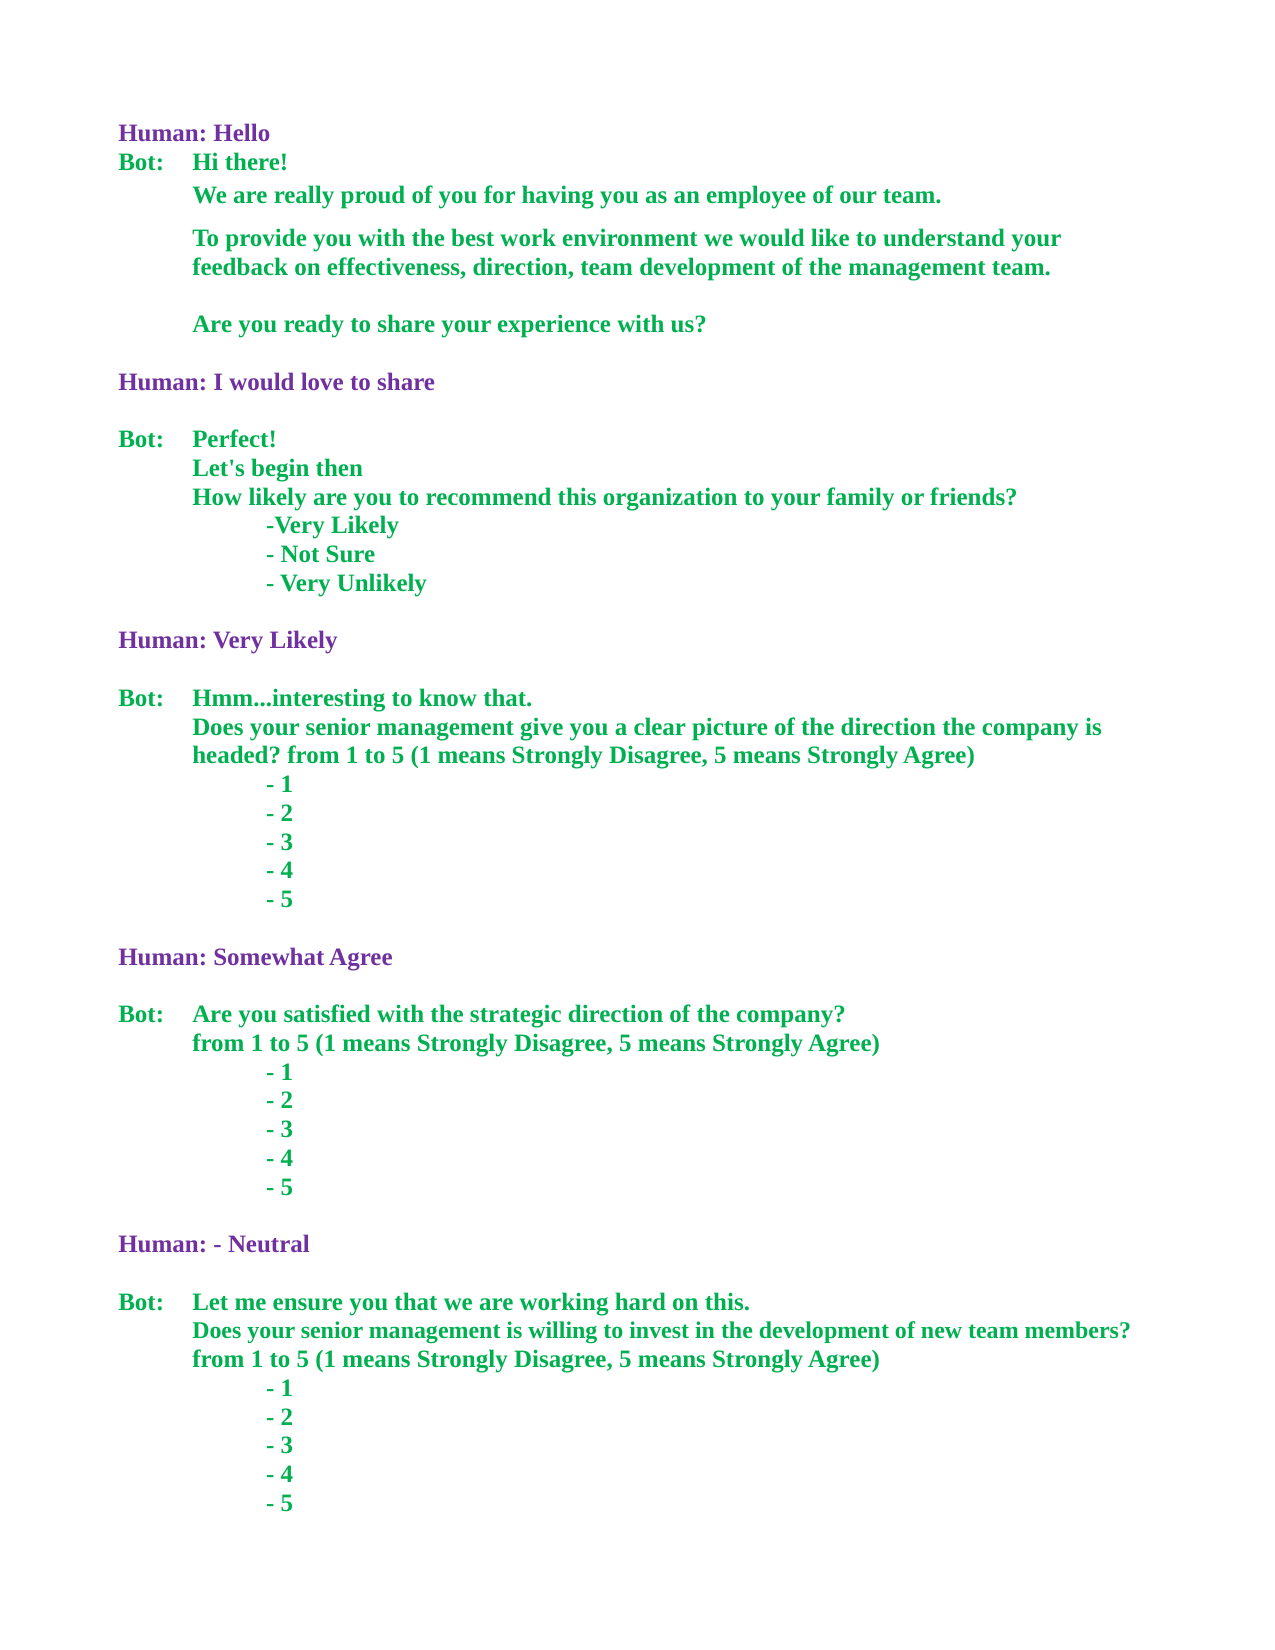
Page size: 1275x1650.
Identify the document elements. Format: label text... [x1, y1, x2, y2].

text We are really proud of you for having you as an employee of our team. [118, 180, 1157, 209]
text - 2 [118, 1402, 1157, 1431]
text Human: Somewhat Agree [118, 942, 1157, 971]
text from 1 to 5 (1 means Strongly Disagree, 5 means Strongly Agree) [118, 1344, 1157, 1373]
text Human: Very Likely [118, 626, 1157, 654]
text - 2 [118, 798, 1157, 827]
text Bot: Hmm...interesting to know that. [118, 683, 1157, 712]
text - Very Unlikely [118, 568, 1157, 597]
text How likely are you to recommend this organization to your family or friends? [118, 482, 1157, 511]
text - 3 [118, 1114, 1157, 1143]
text - 4 [118, 1459, 1157, 1488]
text - 3 [118, 1431, 1157, 1459]
text Bot: Hi there! [118, 147, 1157, 176]
text - 5 [118, 1488, 1157, 1517]
text - 5 [118, 1172, 1157, 1201]
text Human: I would love to share [118, 367, 1157, 396]
text To provide you with the best work environment we would like to understand your feedback on effectiveness, direction, team development of the management team. [192, 223, 1157, 281]
text - 4 [118, 1143, 1157, 1172]
text Are you ready to share your experience with us? [192, 309, 1157, 338]
text - 2 [118, 1086, 1157, 1114]
text - 1 [118, 1057, 1157, 1086]
text Does your senior management is willing to invest in the development of new team members? [118, 1316, 1157, 1344]
text - 3 [118, 827, 1157, 856]
text - Not Sure [118, 539, 1157, 568]
text Does your senior management give you a clear picture of the direction the company is headed? from 1 to 5 (1 means Strongly Disagree, 5 means Strongly Agree) - 1 [118, 712, 1157, 798]
text - 1 [118, 1373, 1157, 1402]
text Human: - Neutral [118, 1229, 1157, 1258]
text -Very Likely [118, 511, 1157, 539]
text from 1 to 5 (1 means Strongly Disagree, 5 means Strongly Agree) [118, 1028, 1157, 1057]
text - 5 [118, 884, 1157, 913]
text Human: Hello [118, 118, 1157, 147]
text Bot: Let me ensure you that we are working hard on this. [118, 1287, 1157, 1316]
text Let's begin then [118, 453, 1157, 482]
text Bot: Perfect! [118, 424, 1157, 453]
text Bot: Are you satisfied with the strategic direction of the company? [118, 999, 1157, 1028]
text - 4 [118, 856, 1157, 884]
